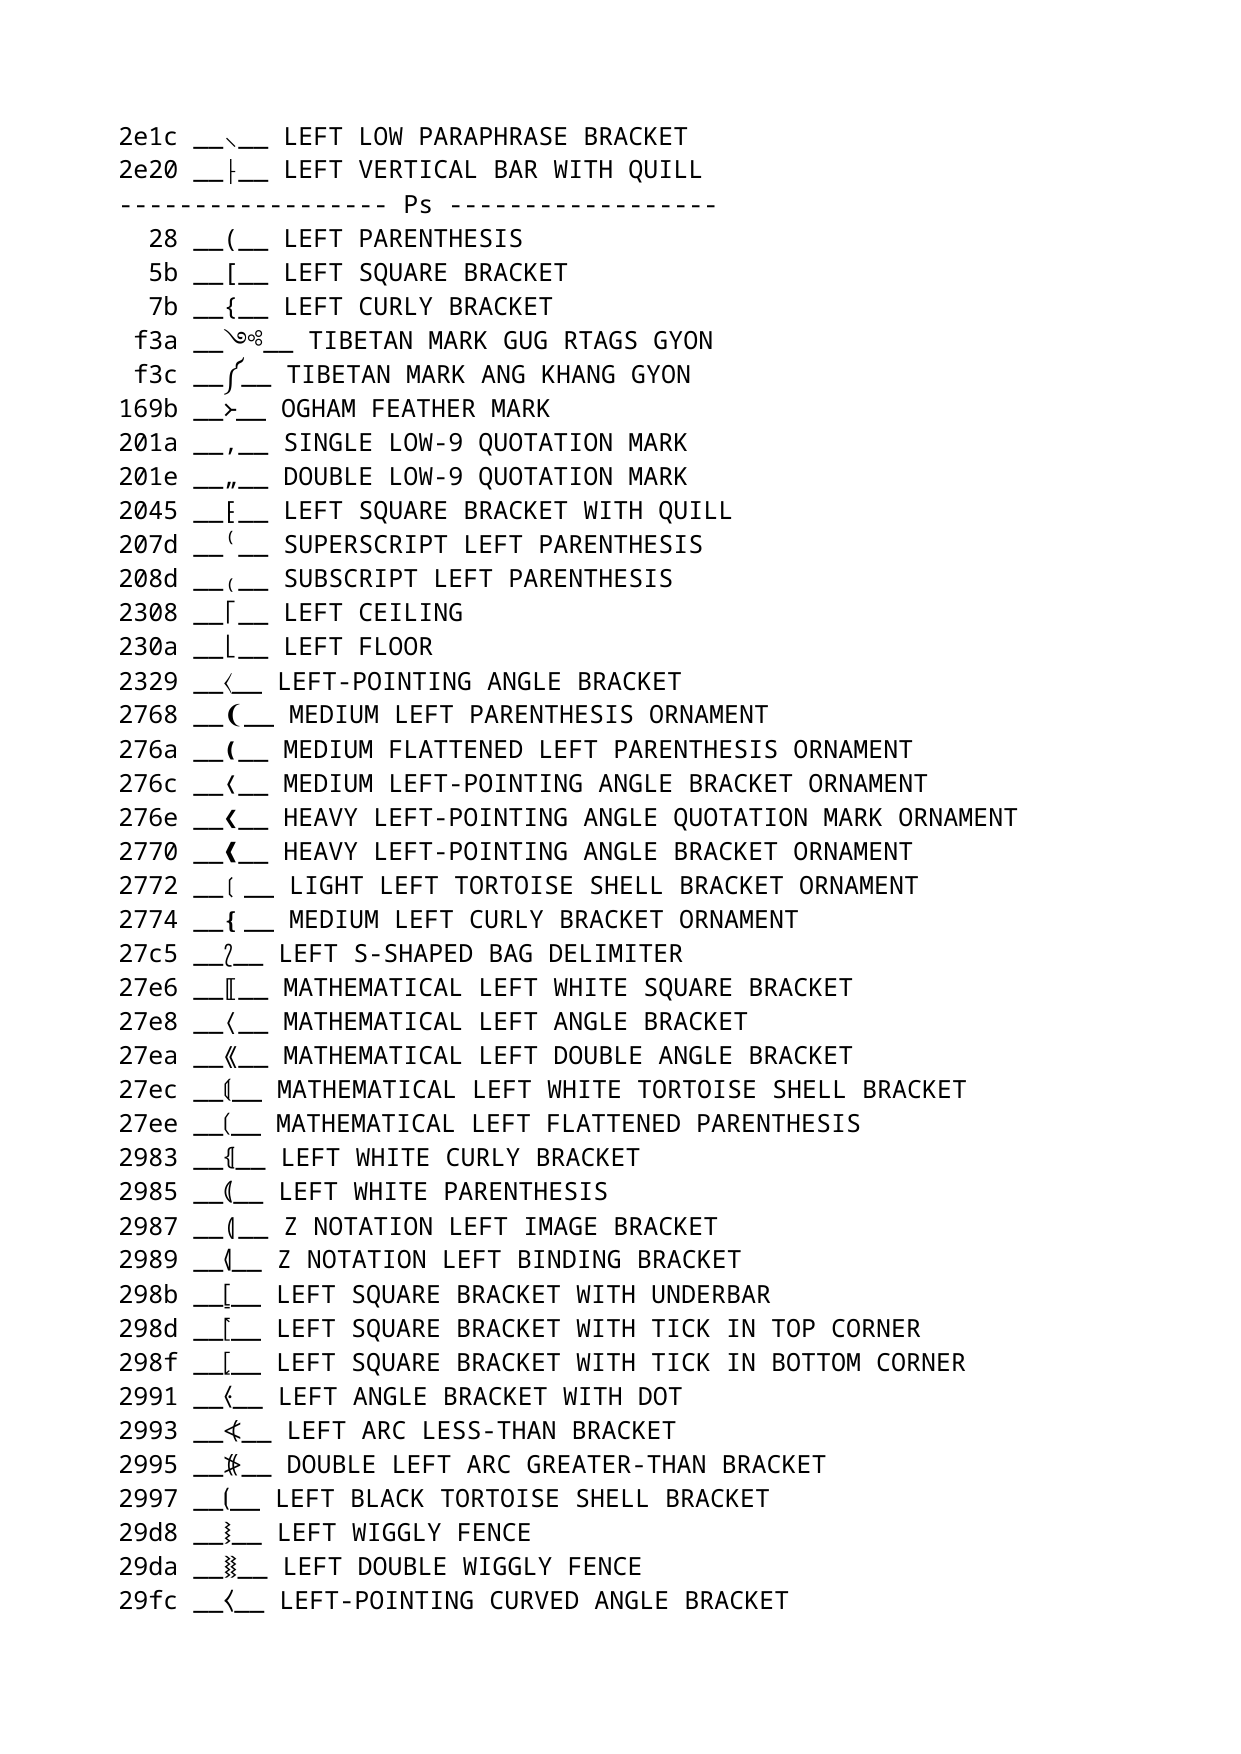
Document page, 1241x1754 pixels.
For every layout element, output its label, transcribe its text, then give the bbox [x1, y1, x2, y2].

text 276a __❪__ MEDIUM FLATTENED LEFT PARENTHESIS ORNAMENT [118, 731, 1122, 765]
text 29d8 __⧘__ LEFT WIGGLY FENCE [118, 1515, 1122, 1549]
text 2e1c __⸜__ LEFT LOW PARAPHRASE BRACKET [118, 118, 1122, 152]
text 276e __❮__ HEAVY LEFT-POINTING ANGLE QUOTATION MARK ORNAMENT [118, 799, 1122, 833]
text 29fc __⧼__ LEFT-POINTING CURVED ANGLE BRACKET [118, 1583, 1122, 1617]
text 201a __‚__ SINGLE LOW-9 QUOTATION MARK [118, 425, 1122, 459]
text f3c __༼__ TIBETAN MARK ANG KHANG GYON [230, 357, 1122, 391]
text 2997 __⦗__ LEFT BLACK TORTOISE SHELL BRACKET [118, 1481, 1122, 1515]
text 28 __(__ LEFT PARENTHESIS [118, 220, 1122, 254]
text 201e __„__ DOUBLE LOW-9 QUOTATION MARK [118, 459, 1122, 493]
text 2983 __⦃__ LEFT WHITE CURLY BRACKET [118, 1140, 1122, 1174]
text 2985 __⦅__ LEFT WHITE PARENTHESIS [118, 1174, 1122, 1208]
text 27e8 __⟨__ MATHEMATICAL LEFT ANGLE BRACKET [118, 1004, 1122, 1038]
text 27ec __⟬__ MATHEMATICAL LEFT WHITE TORTOISE SHELL BRACKET [118, 1072, 1122, 1106]
text 276c __❬__ MEDIUM LEFT-POINTING ANGLE BRACKET ORNAMENT [118, 765, 1122, 799]
text 2772 __❲__ LIGHT LEFT TORTOISE SHELL BRACKET ORNAMENT [118, 867, 1122, 902]
text f3c __༼__ TIBETAN MARK ANG KHANG GYON [118, 357, 243, 391]
text 2770 __❰__ HEAVY LEFT-POINTING ANGLE BRACKET ORNAMENT [118, 833, 1122, 867]
text 5b __[__ LEFT SQUARE BRACKET [118, 254, 1122, 288]
text 2995 __⦕__ DOUBLE LEFT ARC GREATER-THAN BRACKET [118, 1447, 1122, 1481]
text 169b __᚛__ OGHAM FEATHER MARK [118, 391, 1122, 425]
text 2768 __❨__ MEDIUM LEFT PARENTHESIS ORNAMENT [118, 697, 1122, 731]
text 298d __⦍__ LEFT SQUARE BRACKET WITH TICK IN TOP CORNER [118, 1310, 1122, 1344]
text f3a __༺__ TIBETAN MARK GUG RTAGS GYON [118, 322, 1122, 357]
text 2987 __⦇__ Z NOTATION LEFT IMAGE BRACKET [118, 1208, 1122, 1242]
text 298b __⦋__ LEFT SQUARE BRACKET WITH UNDERBAR [118, 1276, 1122, 1310]
text 27ee __⟮__ MATHEMATICAL LEFT FLATTENED PARENTHESIS [118, 1106, 1122, 1140]
text 2993 __⦓__ LEFT ARC LESS-THAN BRACKET [118, 1412, 1122, 1447]
text ------------------ Ps ------------------ [118, 186, 1122, 220]
text 27e6 __⟦__ MATHEMATICAL LEFT WHITE SQUARE BRACKET [118, 970, 1122, 1004]
text 27ea __⟪__ MATHEMATICAL LEFT DOUBLE ANGLE BRACKET [118, 1038, 1122, 1072]
text 7b __{__ LEFT CURLY BRACKET [118, 288, 1122, 322]
text 29da __⧚__ LEFT DOUBLE WIGGLY FENCE [118, 1549, 1122, 1583]
text 208d __₍__ SUBSCRIPT LEFT PARENTHESIS [118, 561, 1122, 595]
text 230a __⌊__ LEFT FLOOR [118, 629, 1122, 663]
text 2991 __⦑__ LEFT ANGLE BRACKET WITH DOT [118, 1378, 1122, 1412]
text 207d __⁽__ SUPERSCRIPT LEFT PARENTHESIS [118, 527, 1122, 561]
text 298f __⦏__ LEFT SQUARE BRACKET WITH TICK IN BOTTOM CORNER [118, 1344, 1122, 1378]
text 2308 __⌈__ LEFT CEILING [118, 595, 1122, 629]
text 2329 __〈__ LEFT-POINTING ANGLE BRACKET [118, 663, 1122, 697]
text 2e20 __⸠__ LEFT VERTICAL BAR WITH QUILL [118, 152, 1122, 186]
text 2774 __❴__ MEDIUM LEFT CURLY BRACKET ORNAMENT [118, 902, 1122, 936]
text 2989 __⦉__ Z NOTATION LEFT BINDING BRACKET [118, 1242, 1122, 1276]
text 27c5 __⟅__ LEFT S-SHAPED BAG DELIMITER [118, 936, 1122, 970]
text 2045 __⁅__ LEFT SQUARE BRACKET WITH QUILL [118, 493, 1122, 527]
